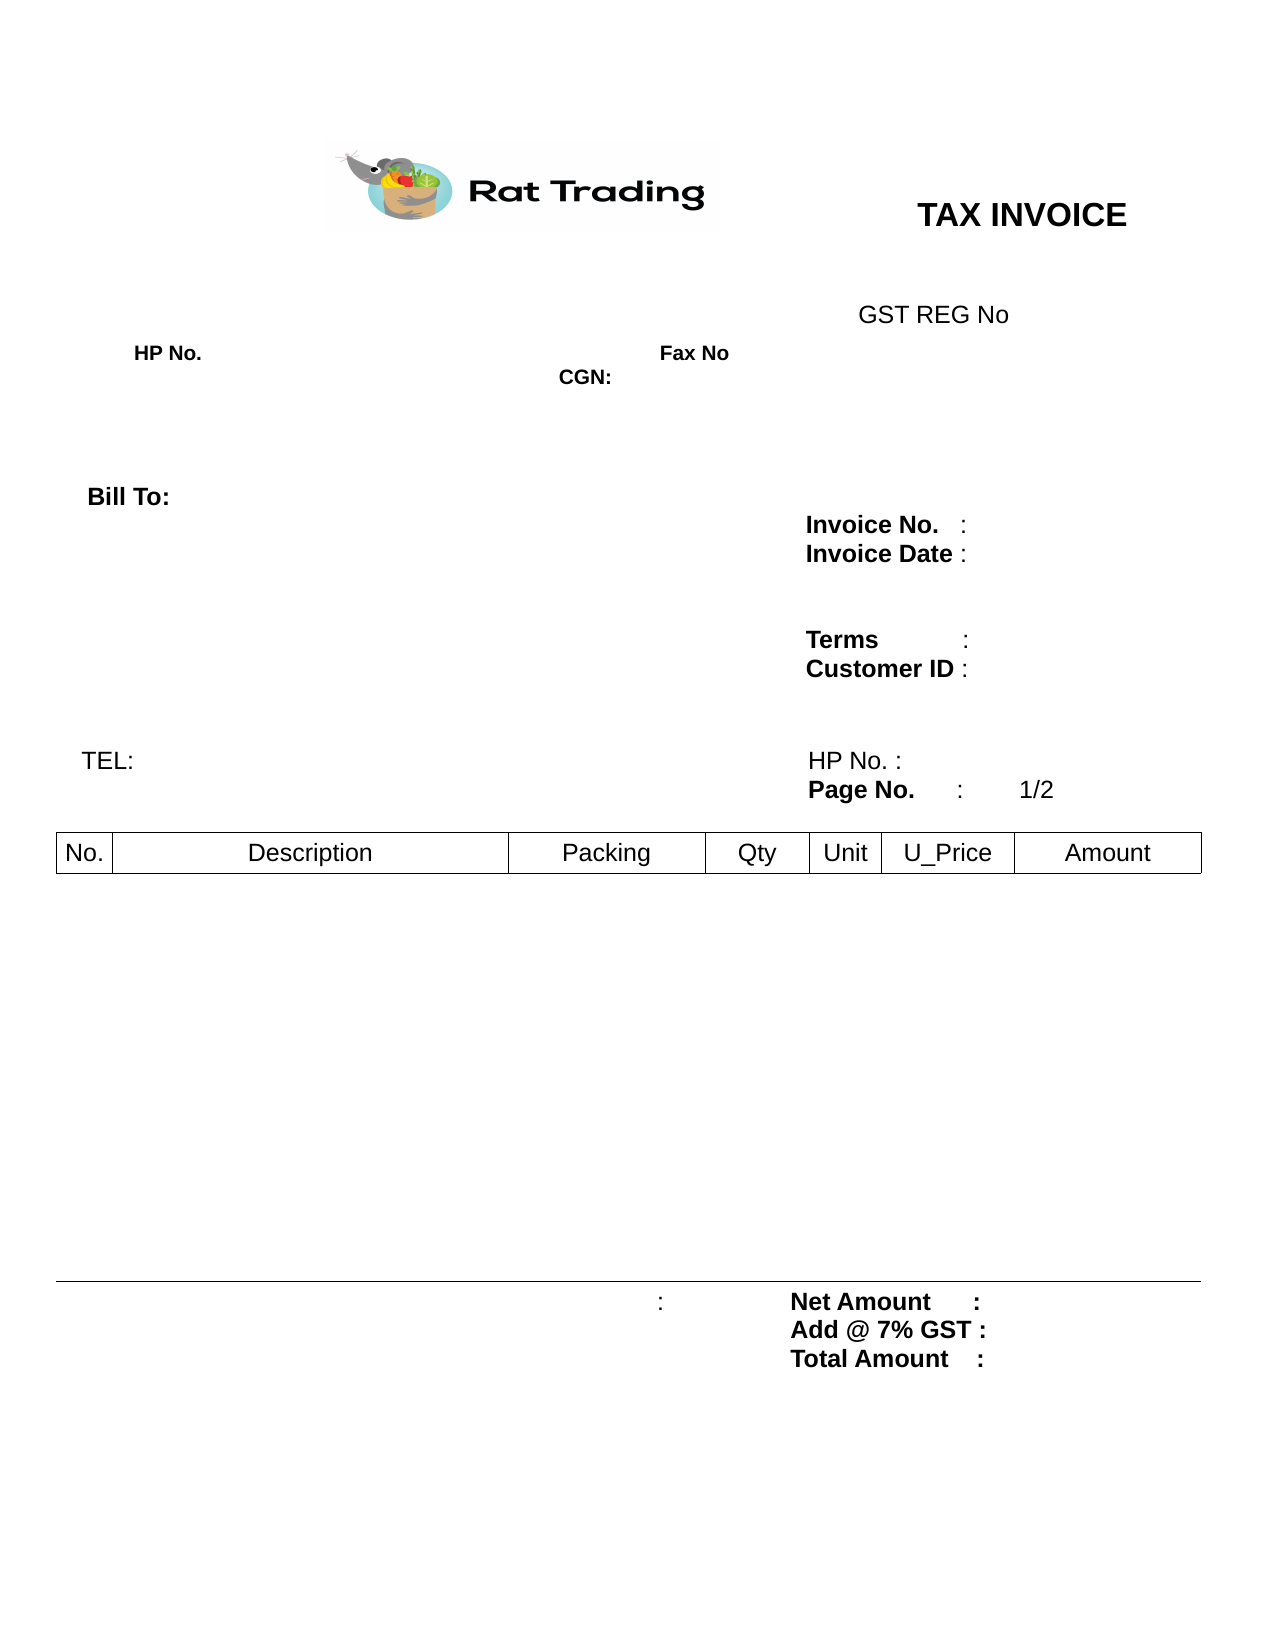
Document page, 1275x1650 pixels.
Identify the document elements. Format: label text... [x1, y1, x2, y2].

table_cell </for> [56, 1212, 1201, 1252]
table_cell <seq+1> [56, 913, 112, 1212]
table_header Unit [810, 833, 881, 872]
text TEL: <o.partner_id and o.partner_id.phone or ''> HP No. : <o.partner_id and o.partner_id.hp_no or ''> Page No. : 1/2 [81, 746, 1201, 803]
table_header Net Amount : Add @ 7% GST : Total Amount : [784, 1282, 993, 1522]
table_cell <line.uos_id and line.uos_id.name or ''> [809, 913, 881, 1212]
table_header Packing [509, 833, 705, 872]
picture [323, 139, 721, 231]
table_header No. [57, 833, 112, 872]
table_header Invoice No. : <o.number> Invoice Date : <convert_date_d_m_Y(o.date_invoice)> Terms : <o.terms> Customer ID : <o.partner_id and o.partner_id.customer_id or ''> [800, 476, 1201, 717]
table_cell <o.company_id and o.company_id.street or ''> <o.company_id and o.company_id.street2 or ''> <o.company_id and o.company_id.country_id and o.company_id.country_id.name or ''> <o.company_id and o.company_id.zip or ''> HP No. <o.company_id and o.company_id.hp_no or ''> Fax No <o.company_id and o.company_id.fax or ''> CGN: <o.company_id and o.company_id.vat or ''> [128, 239, 844, 418]
table_cell GST REG No <o.company_id and o.company_id.vat or ''> [844, 239, 1201, 418]
table_header Bill To: <o.partner_id and o.partner_id.name or ''> [81, 476, 800, 717]
table_cell <line.packing> [508, 913, 705, 1212]
table_header U_Price [882, 833, 1014, 872]
table_header Amount [1015, 833, 1201, 872]
table_header [128, 189, 844, 239]
table_header TAX INVOICE [844, 189, 1201, 239]
table_header Qty [706, 833, 809, 872]
table_header <o.currency_id and o.currency_id.symbol or ''><o.amount_untaxed> <o.currency_id and o.currency_id.symbol or ''><o.amount_tax> <o.currency_id and o.currency_id.symbol or ''><o.amount_total> [993, 1282, 1201, 1522]
table_cell <for each="seq,line in enumerate(o.invoice_line)"> [56, 874, 1201, 913]
table_cell <line.price_subtotal> [1014, 913, 1201, 1212]
table_cell <line.price_unit> [881, 913, 1014, 1212]
table_header <o.currency_id and o.currency_id.name or ''>: <convert(o.amount_total)> [56, 1282, 784, 1522]
table_cell <line.quantity> [705, 913, 809, 1212]
table_cell <line.name> [113, 913, 508, 1212]
table_header Description [113, 833, 508, 872]
